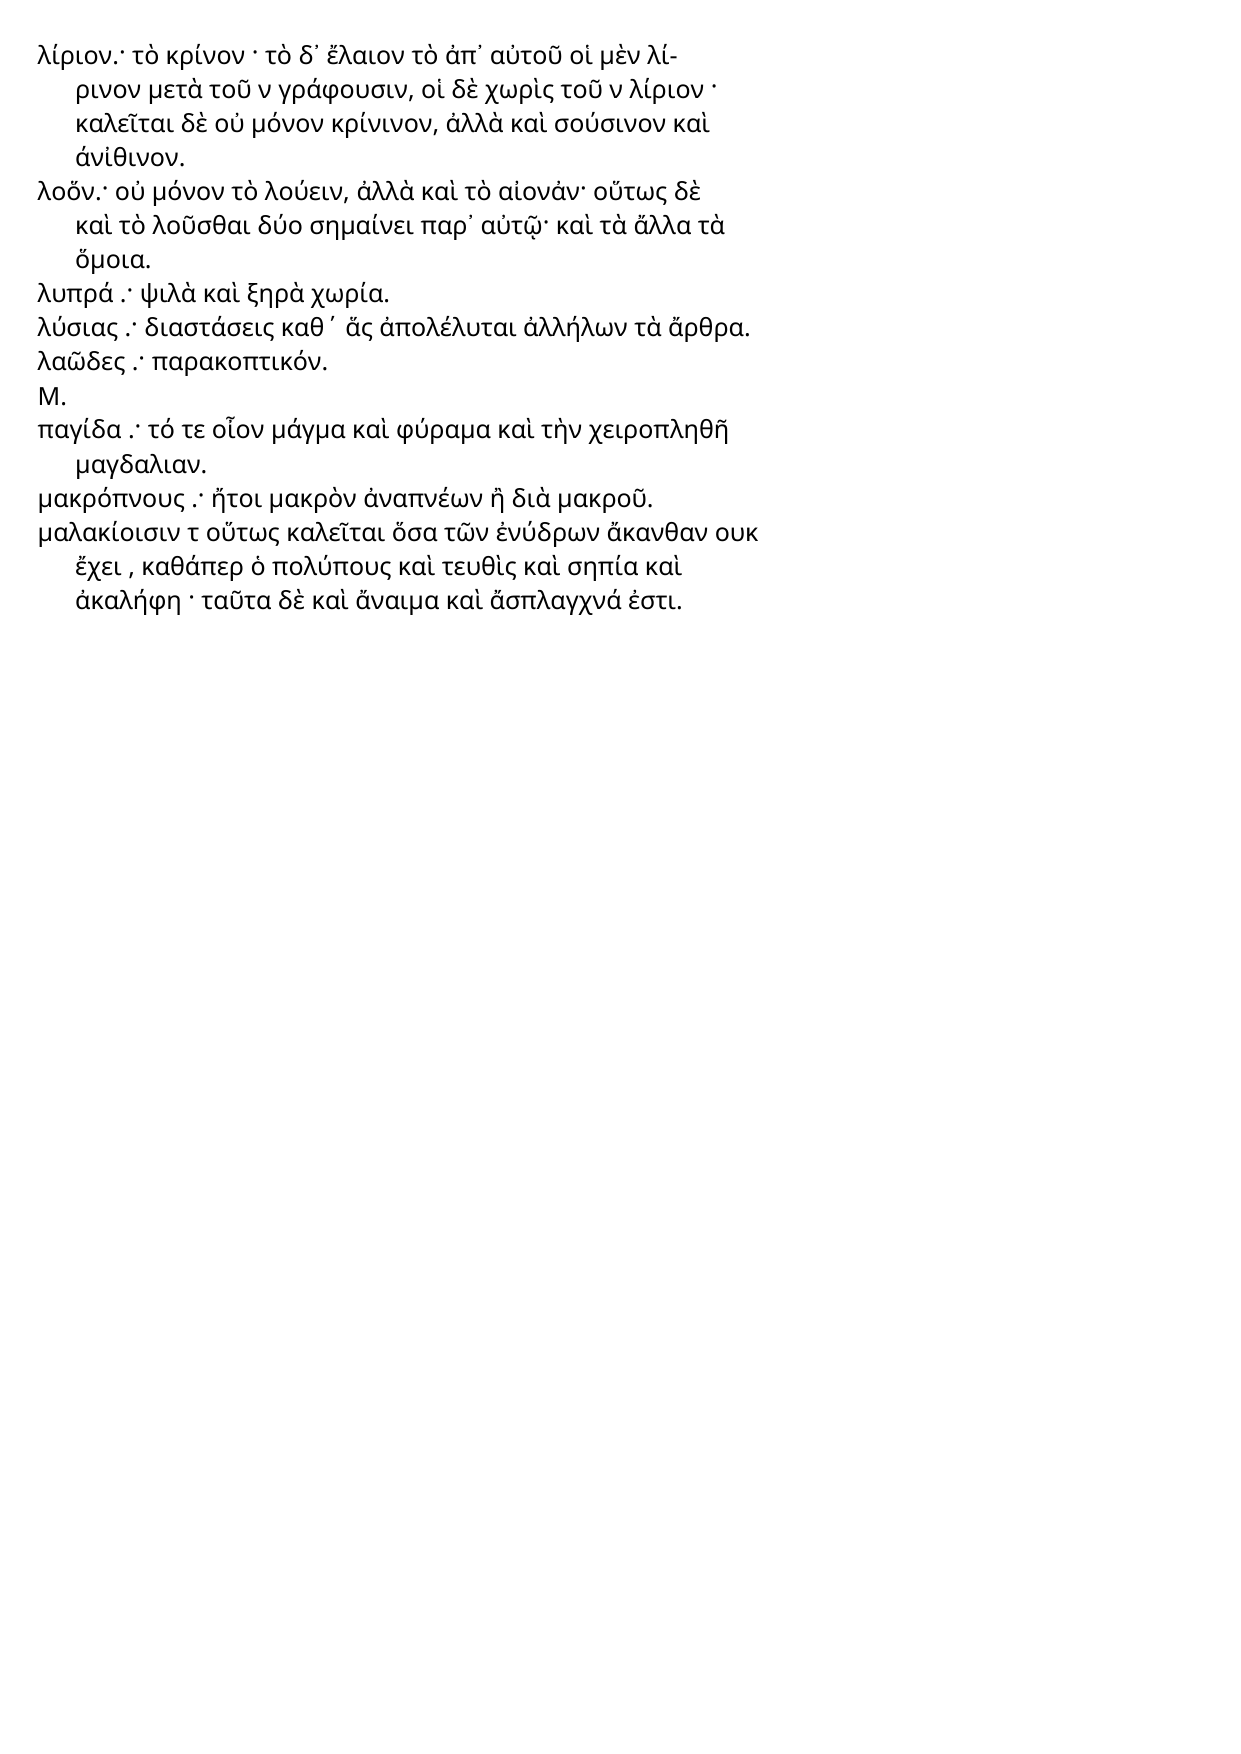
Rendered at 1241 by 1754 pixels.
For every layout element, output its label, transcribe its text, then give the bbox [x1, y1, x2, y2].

text μαλακίοισιν τ οὕτως καλεῖται ὅσα τῶν ἐνύδρων ἄκανθαν ουκ ἔχει , καθάπερ ὁ πολύπους καὶ τευθὶς καὶ σηπία καὶ ἀκαλήφη · ταῦτα δὲ καὶ ἄναιμα καὶ ἄσπλαγχνά ἐστι. [37, 514, 1203, 617]
text μακρόπνους .· ἤτοι μακρὸν ἀναπνέων ἢ διὰ μακροῦ. [37, 480, 1203, 514]
text παγίδα .· τό τε οἶον μάγμα καὶ φύραμα καὶ τὴν χειροπληθῆ μαγδαλιαν. [37, 412, 1203, 480]
text λοὅν.· οὐ μόνον τὸ λούειν, ἀλλὰ καὶ τὸ αἰονἀν· οὕτως δὲ καὶ τὸ λοῦσθαι δύο σημαίνει παρ᾽ αὐτῷ· καὶ τὰ ἄλλα τὰ ὅμοια. [37, 174, 1203, 276]
text λυπρά .· ψιλὰ καὶ ξηρὰ χωρία. [37, 276, 1203, 310]
text Μ. [37, 378, 1203, 412]
text λύσιας .· διαστάσεις καθ΄ ἅς ἀπολέλυται ἀλλήλων τὰ ἄρθρα. λαῶδες .· παρακοπτικόν. [37, 310, 1203, 378]
text λίριον.· τὸ κρίνον · τὸ δ᾽ ἔλαιον τὸ ἀπ᾽ αὐτοῦ οἱ μὲν λί- ρινον μετὰ τοῦ ν γράφουσιν, οἱ δὲ χωρὶς τοῦ ν λίριον · καλεῖται δὲ οὐ μόνον κρίνινον, ἀλλὰ καὶ σούσινον καὶ άνἰθινον. [37, 37, 1203, 174]
